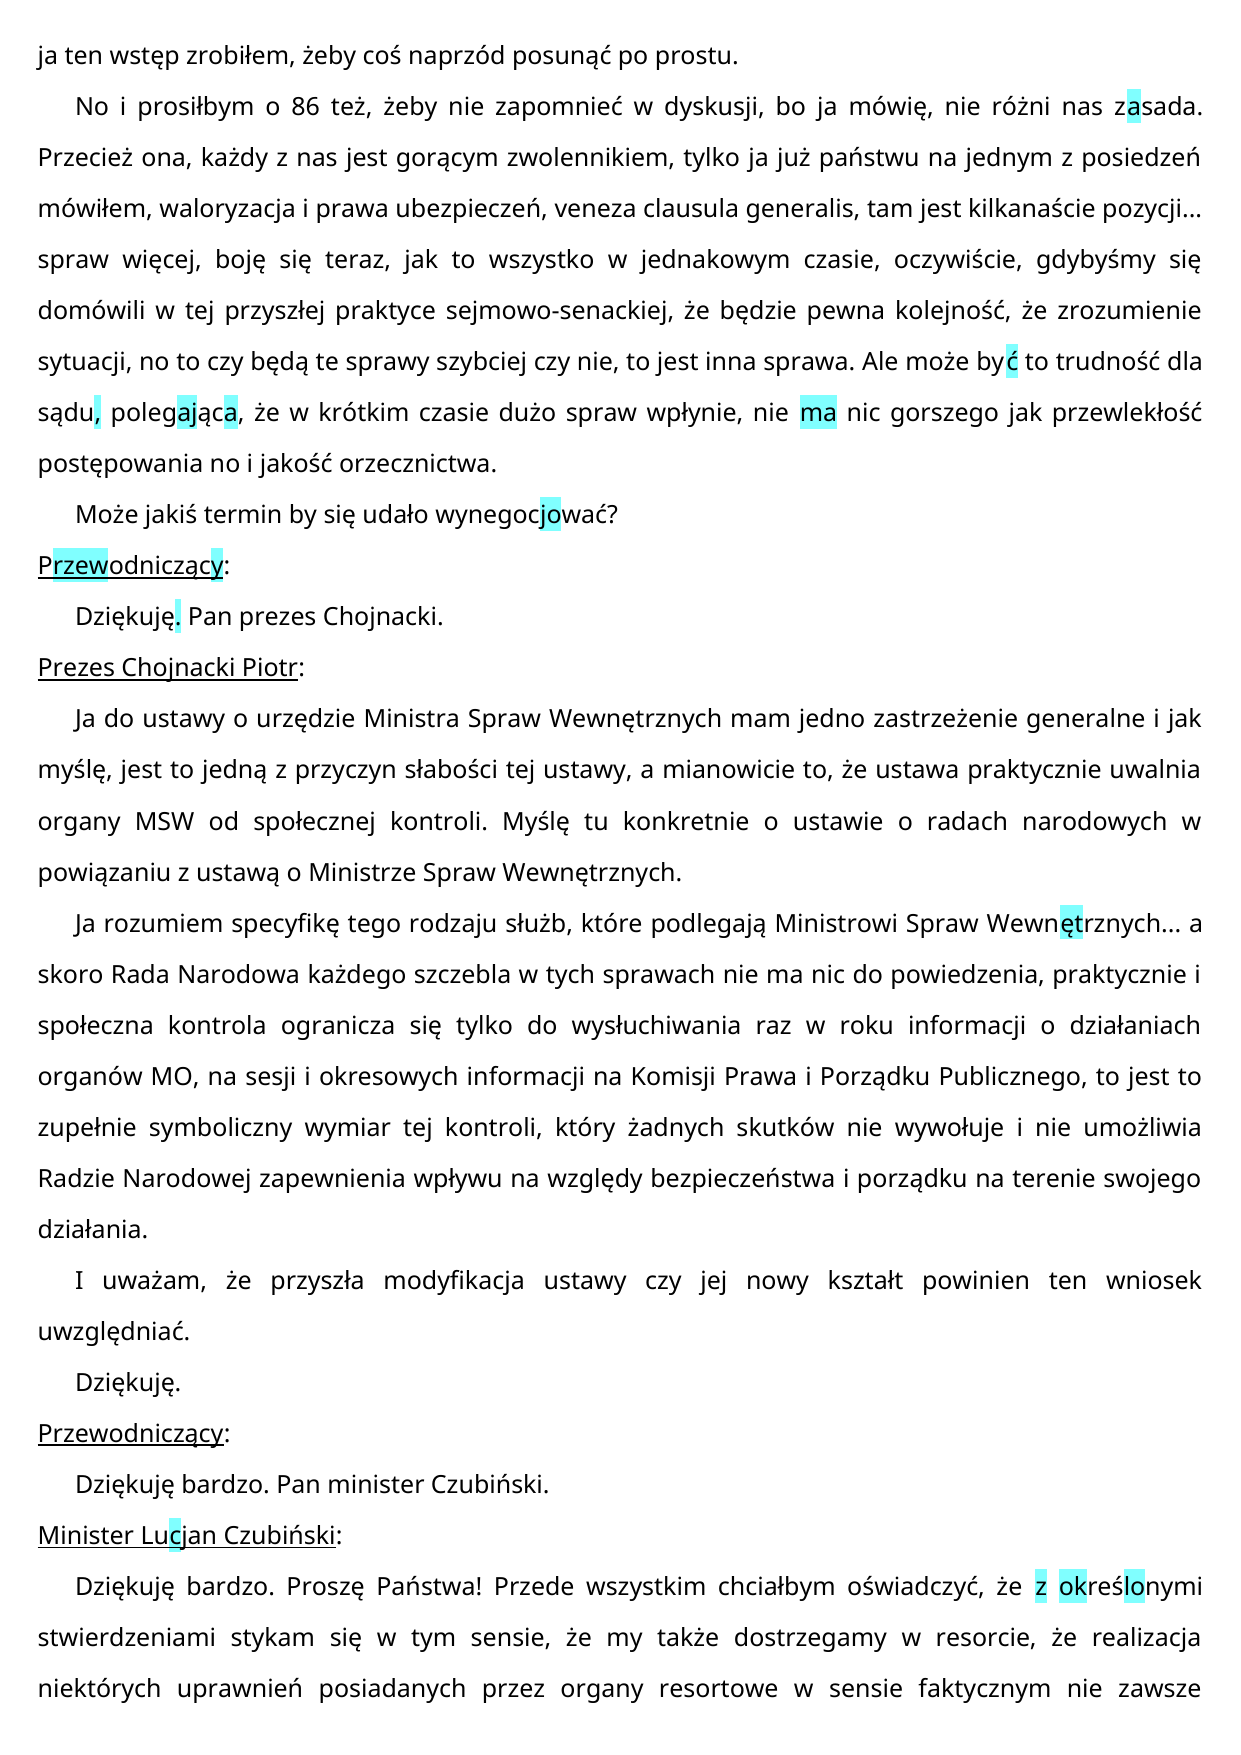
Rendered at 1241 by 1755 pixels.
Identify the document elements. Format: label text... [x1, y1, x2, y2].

text Dziękuję. [37, 1364, 1203, 1399]
text ja ten wstęp zrobiłem, żeby coś naprzód posunąć po prostu. [37, 37, 1203, 72]
text No i prosiłbym o 86 też, żeby nie zapomnieć w dyskusji, bo ja mówię, nie różni nas zasada. Przecież ona, każdy z nas jest gorącym zwolennikiem, tylko ja już państwu na jednym z posiedzeń mówiłem, waloryzacja i prawa ubezpieczeń, veneza clausula generalis, tam jest kilkanaście pozycji... spraw więcej, boję się teraz, jak to wszystko w jednakowym czasie, oczywiście, gdybyśmy się domówili w tej przyszłej praktyce sejmowo-senackiej, że będzie pewna kolejność, że zrozumienie sytuacji, no to czy będą te sprawy szybciej czy nie, to jest inna sprawa. Ale może być to trudność dla sądu, polegająca, że w krótkim czasie dużo spraw wpłynie, nie ma nic gorszego jak przewlekłość postępowania no i jakość orzecznictwa. [37, 88, 1203, 480]
text Dziękuję. Pan prezes Chojnacki. [37, 599, 1203, 633]
text I uważam, że przyszła modyfikacja ustawy czy jej nowy kształt powinien ten wniosek uwzględniać. [37, 1262, 1203, 1348]
text Przewodniczący: [37, 1416, 1203, 1450]
text Dziękuję bardzo. Pan minister Czubiński. [37, 1467, 1203, 1501]
text Przewodniczący: [37, 548, 1203, 582]
text Ja do ustawy o urzędzie Ministra Spraw Wewnętrznych mam jedno zastrzeżenie generalne i jak myślę, jest to jedną z przyczyn słabości tej ustawy, a mianowicie to, że ustawa praktycznie uwalnia organy MSW od społecznej kontroli. Myślę tu konkretnie o ustawie o radach narodowych w powiązaniu z ustawą o Ministrze Spraw Wewnętrznych. [37, 701, 1203, 888]
text Może jakiś termin by się udało wynegocjować? [37, 497, 1203, 531]
text Dziękuję bardzo. Proszę Państwa! Przede wszystkim chciałbym oświadczyć, że z określonymi stwierdzeniami stykam się w tym sensie, że my także dostrzegamy w resorcie, że realizacja niektórych uprawnień posiadanych przez organy resortowe w sensie faktycznym nie zawsze [37, 1569, 1203, 1705]
text Prezes Chojnacki Piotr: [37, 650, 1203, 684]
text Ja rozumiem specyfikę tego rodzaju służb, które podlegają Ministrowi Spraw Wewnętrznych... a skoro Rada Narodowa każdego szczebla w tych sprawach nie ma nic do powiedzenia, praktycznie i społeczna kontrola ogranicza się tylko do wysłuchiwania raz w roku informacji o działaniach organów MO, na sesji i okresowych informacji na Komisji Prawa i Porządku Publicznego, to jest to zupełnie symboliczny wymiar tej kontroli, który żadnych skutków nie wywołuje i nie umożliwia Radzie Narodowej zapewnienia wpływu na względy bezpieczeństwa i porządku na terenie swojego działania. [37, 905, 1203, 1246]
text Minister Lucjan Czubiński: [37, 1518, 1203, 1552]
